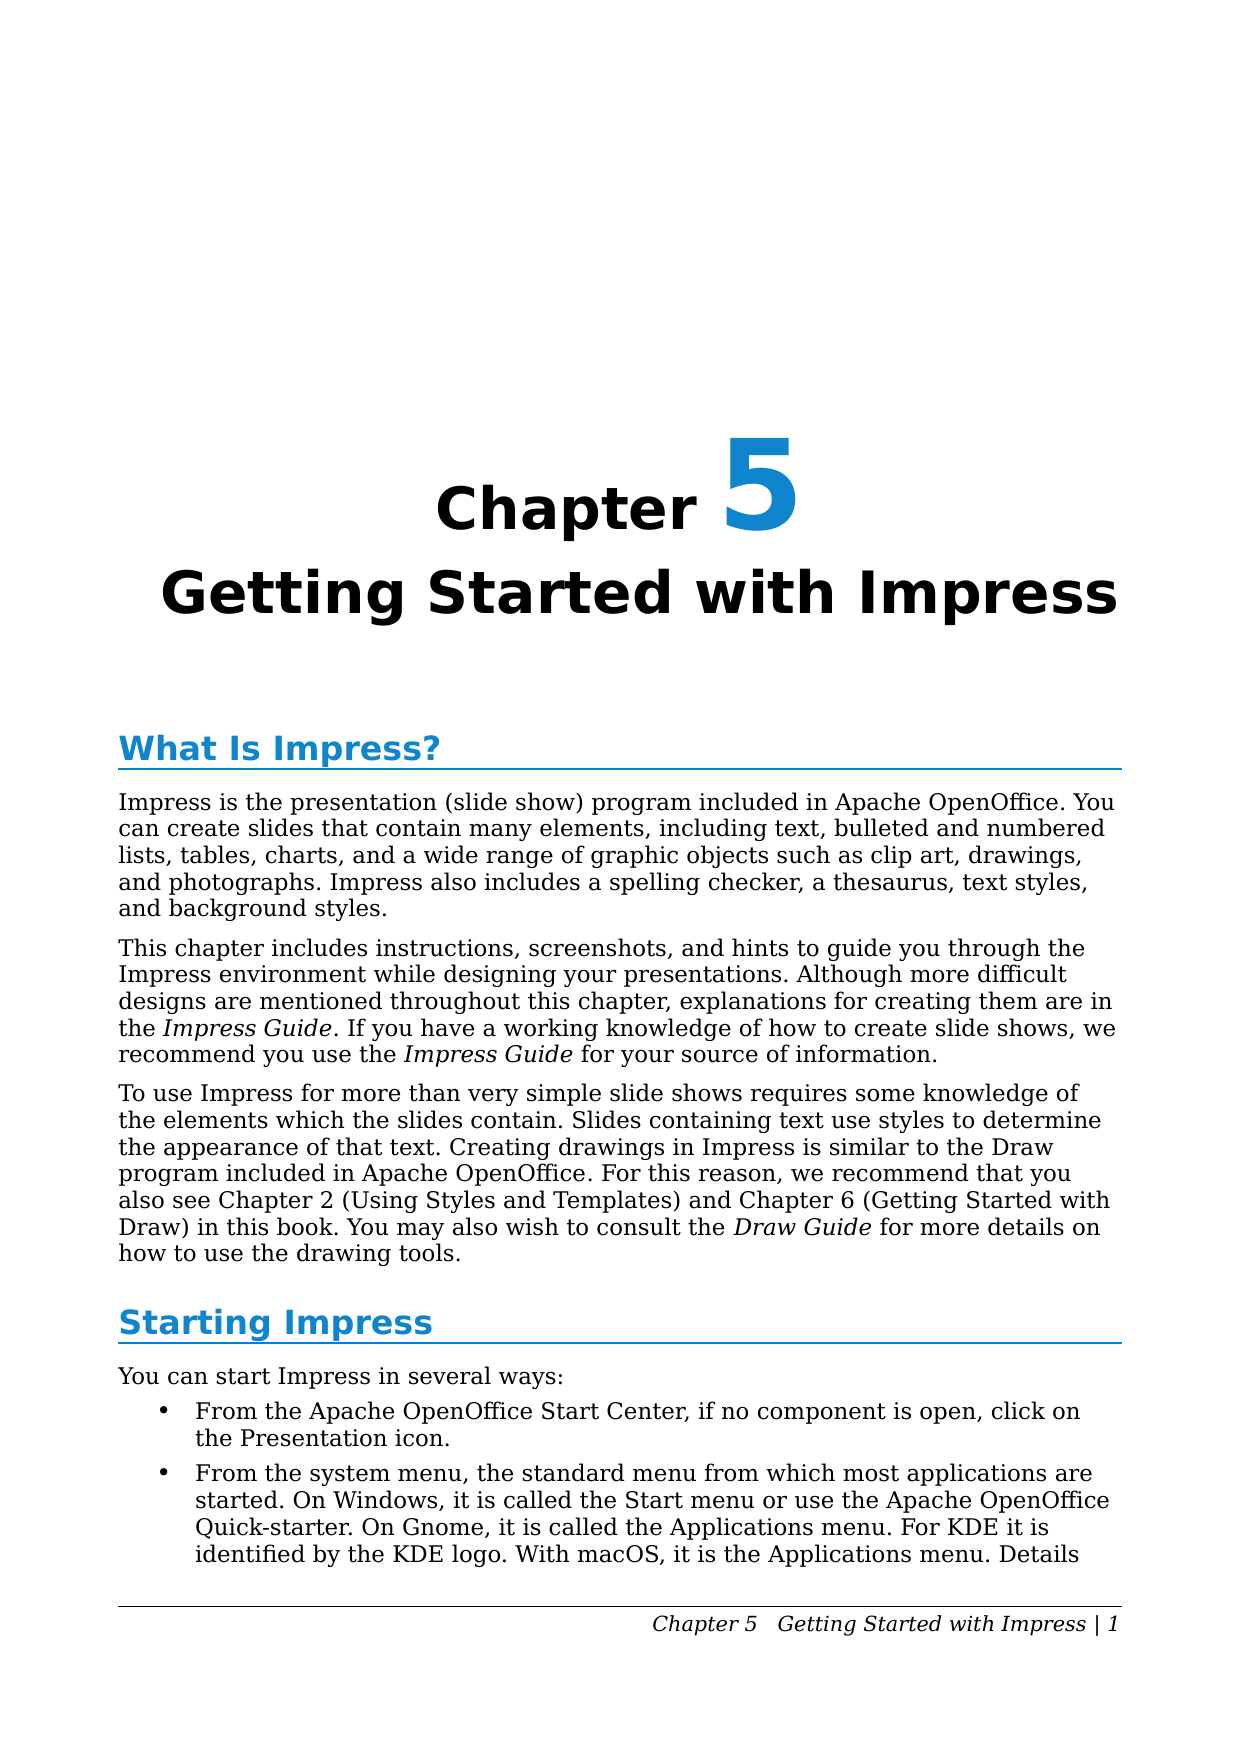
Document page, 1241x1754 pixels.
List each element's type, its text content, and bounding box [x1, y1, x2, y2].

text To use Impress for more than very simple slide shows requires some knowledge of the elements which the slides contain. Slides containing text use styles to determine the appearance of that text. Creating drawings in Impress is similar to the Draw program included in Apache OpenOffice. For this reason, we recommend that you also see Chapter 2 (Using Styles and Templates) and Chapter 6 (Getting Started with Draw) in this book. You may also wish to consult the Draw Guide for more details on how to use the drawing tools. [118, 1081, 1122, 1267]
subtitle What Is Impress? [118, 729, 1122, 768]
text Impress is the presentation (slide show) program included in Apache OpenOffice. You can create slides that contain many elements, including text, bulleted and numbered lists, tables, charts, and a wide range of graphic objects such as clip art, drawings, and photographs. Impress also includes a spelling checker, a thesaurus, text styles, and background styles. [118, 789, 1122, 922]
subtitle Starting Impress [118, 1303, 1122, 1342]
list You can start Impress in several ways: [118, 1363, 1122, 1390]
subtitle Chapter 5 Getting Started with Impress [118, 413, 1122, 627]
text This chapter includes instructions, screenshots, and hints to guide you through the Impress environment while designing your presentations. Although more difficult designs are mentioned throughout this chapter, explanations for creating them are in the Impress Guide. If you have a working knowledge of how to create slide shows, we recommend you use the Impress Guide for your source of information. [118, 935, 1122, 1068]
list From the system menu, the standard menu from which most applications are started. On Windows, it is called the Start menu or use the Apache OpenOffice Quick-starter. On Gnome, it is called the Applications menu. For KDE it is identified by the KDE logo. With macOS, it is the Applications menu. Details [156, 1458, 1122, 1567]
list From the Apache OpenOffice Start Center, if no component is open, click on the Presentation icon. [156, 1396, 1122, 1452]
